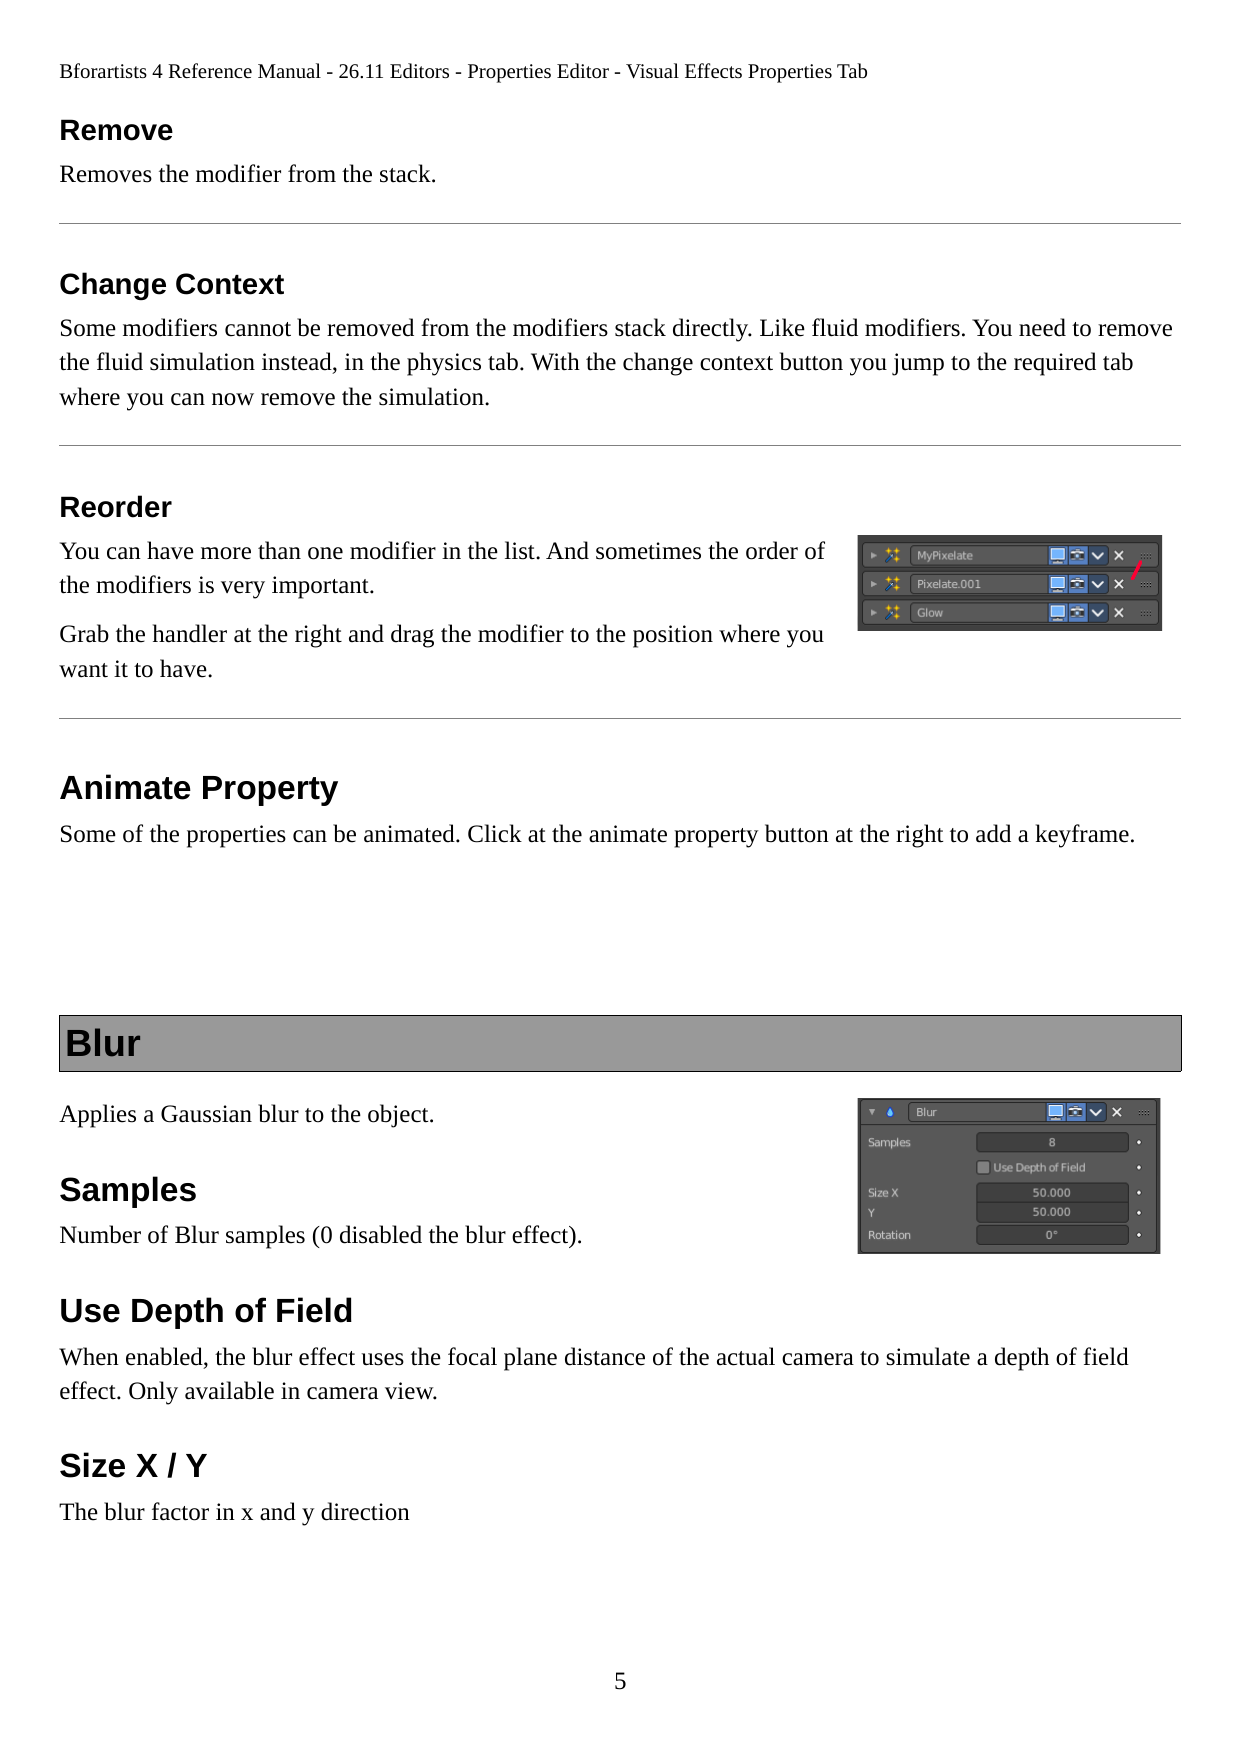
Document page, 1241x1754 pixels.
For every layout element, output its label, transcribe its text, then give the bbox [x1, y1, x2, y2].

text Removes the modifier from the stack. [59, 159, 1181, 188]
picture [857, 535, 1163, 631]
subtitle [1161, 1169, 1181, 1208]
text Number of Blur samples (0 disabled the blur effect). [59, 1221, 857, 1249]
subtitle Use Depth of Field [59, 1290, 1181, 1329]
table_header Blur [60, 1016, 1181, 1071]
text Some modifiers cannot be removed from the modifiers stack directly. Like fluid modifiers. You need to remove the fluid simulation instead, in the physics tab. With the change context button you jump to the required tab where you can now remove the simulation. [59, 313, 1181, 411]
text Applies a Gaussian blur to the object. [59, 1099, 857, 1128]
subtitle Change Context [59, 267, 1181, 300]
subtitle Samples [59, 1169, 857, 1208]
text You can have more than one modifier in the list. And sometimes the order of the modifiers is very important. [59, 536, 857, 599]
subtitle Animate Property [59, 768, 1181, 807]
text Some of the properties can be animated. Click at the animate property button at the right to add a keyframe. [59, 819, 1181, 848]
subtitle Reorder [59, 490, 1181, 523]
subtitle Size X / Y [59, 1446, 1181, 1484]
text When enabled, the blur effect uses the focal plane distance of the actual camera to simulate a depth of field effect. Only available in camera view. [59, 1342, 1181, 1405]
text The blur factor in x and y direction [59, 1497, 1181, 1526]
picture [857, 1098, 1161, 1254]
text Grab the handler at the right and drag the modifier to the position where you want it to have. [59, 619, 1181, 683]
subtitle Remove [59, 113, 1181, 146]
